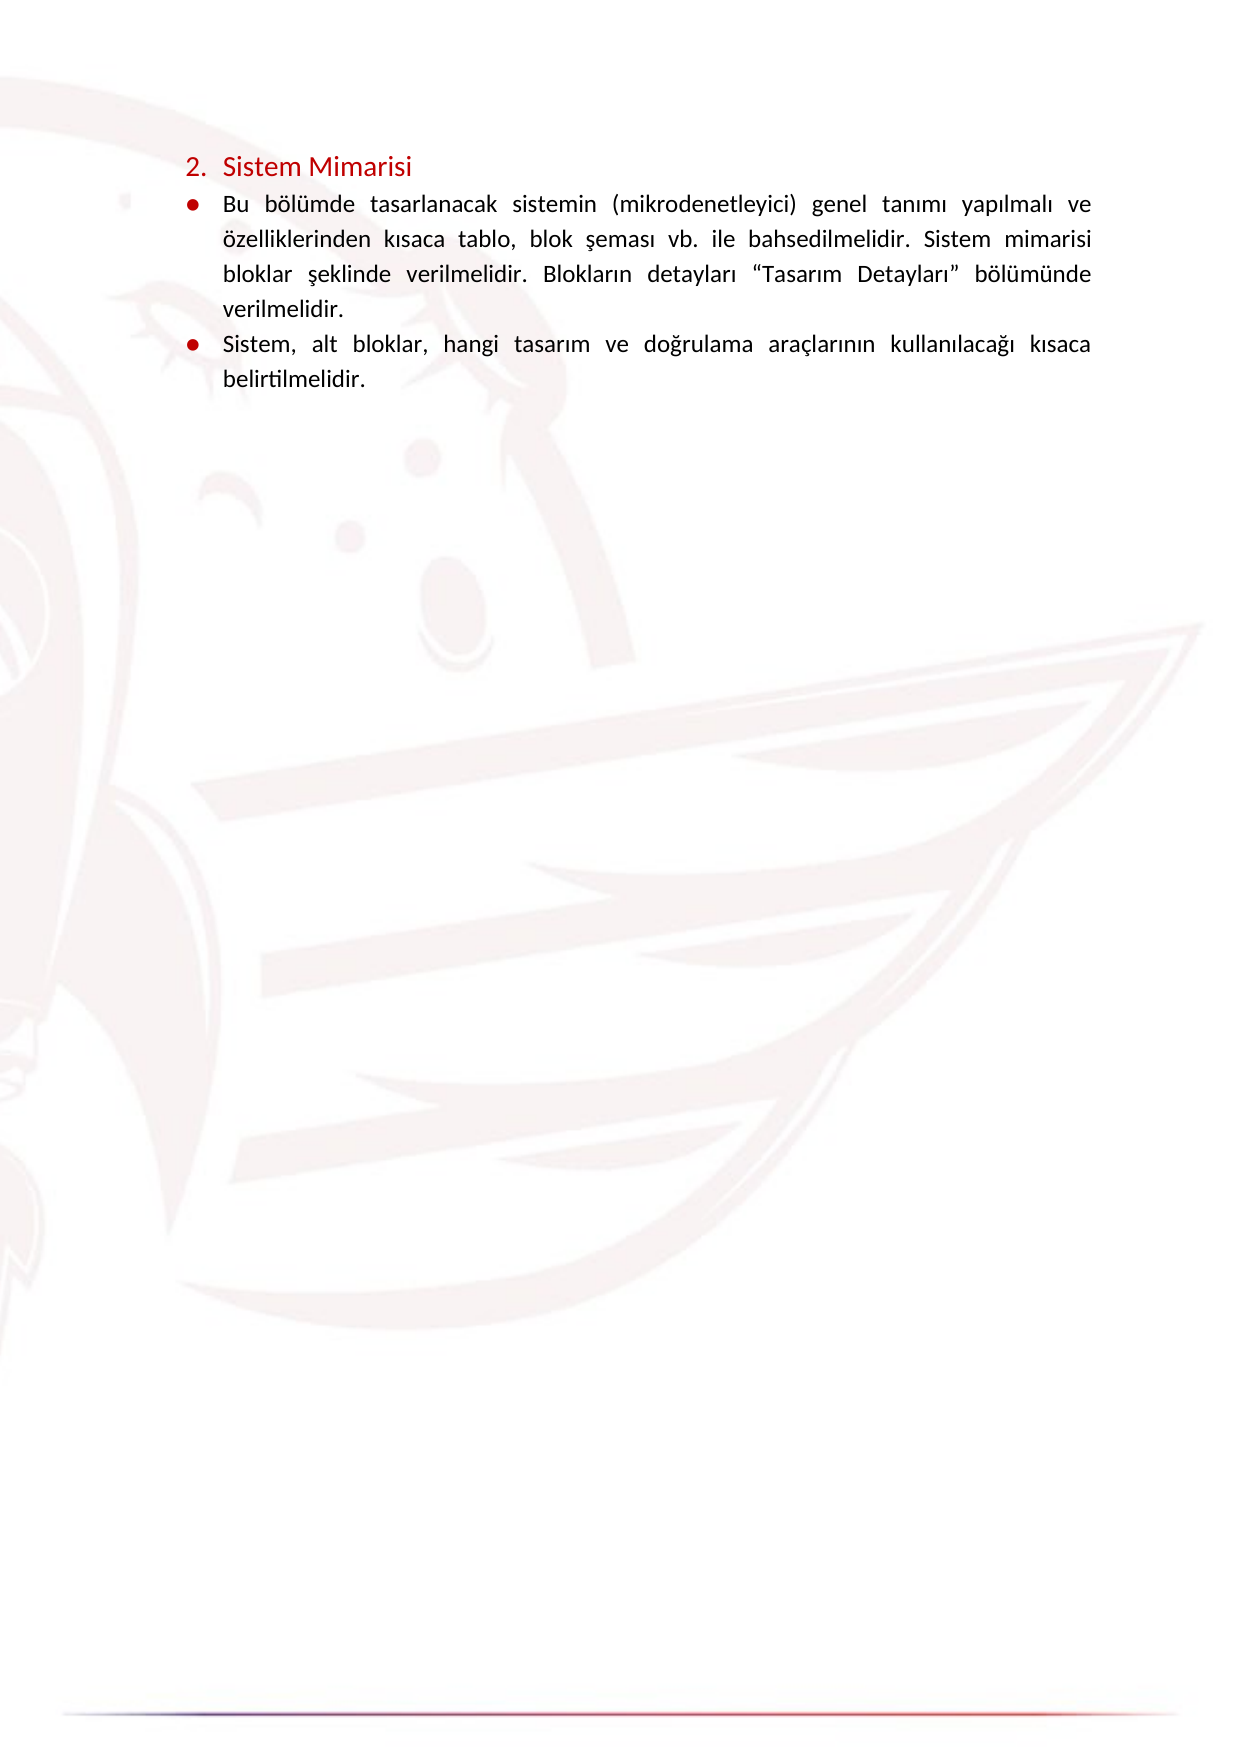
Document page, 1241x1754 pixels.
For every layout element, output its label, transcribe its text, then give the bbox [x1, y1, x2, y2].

picture [0, 0, 1241, 1754]
list Bu bölümde tasarlanacak sistemin (mikrodenetleyici) genel tanımı yapılmalı ve özelliklerinden kısaca tablo, blok şeması vb. ile bahsedilmelidir. Sistem mimarisi bloklar şeklinde verilmelidir. Blokların detayları “Tasarım Detayları” bölümünde verilmelidir. [185, 188, 1093, 324]
list Sistem, alt bloklar, hangi tasarım ve doğrulama araçlarının kullanılacağı kısaca belirtilmelidir. [185, 328, 1093, 394]
subtitle Sistem Mimarisi [185, 148, 1093, 183]
